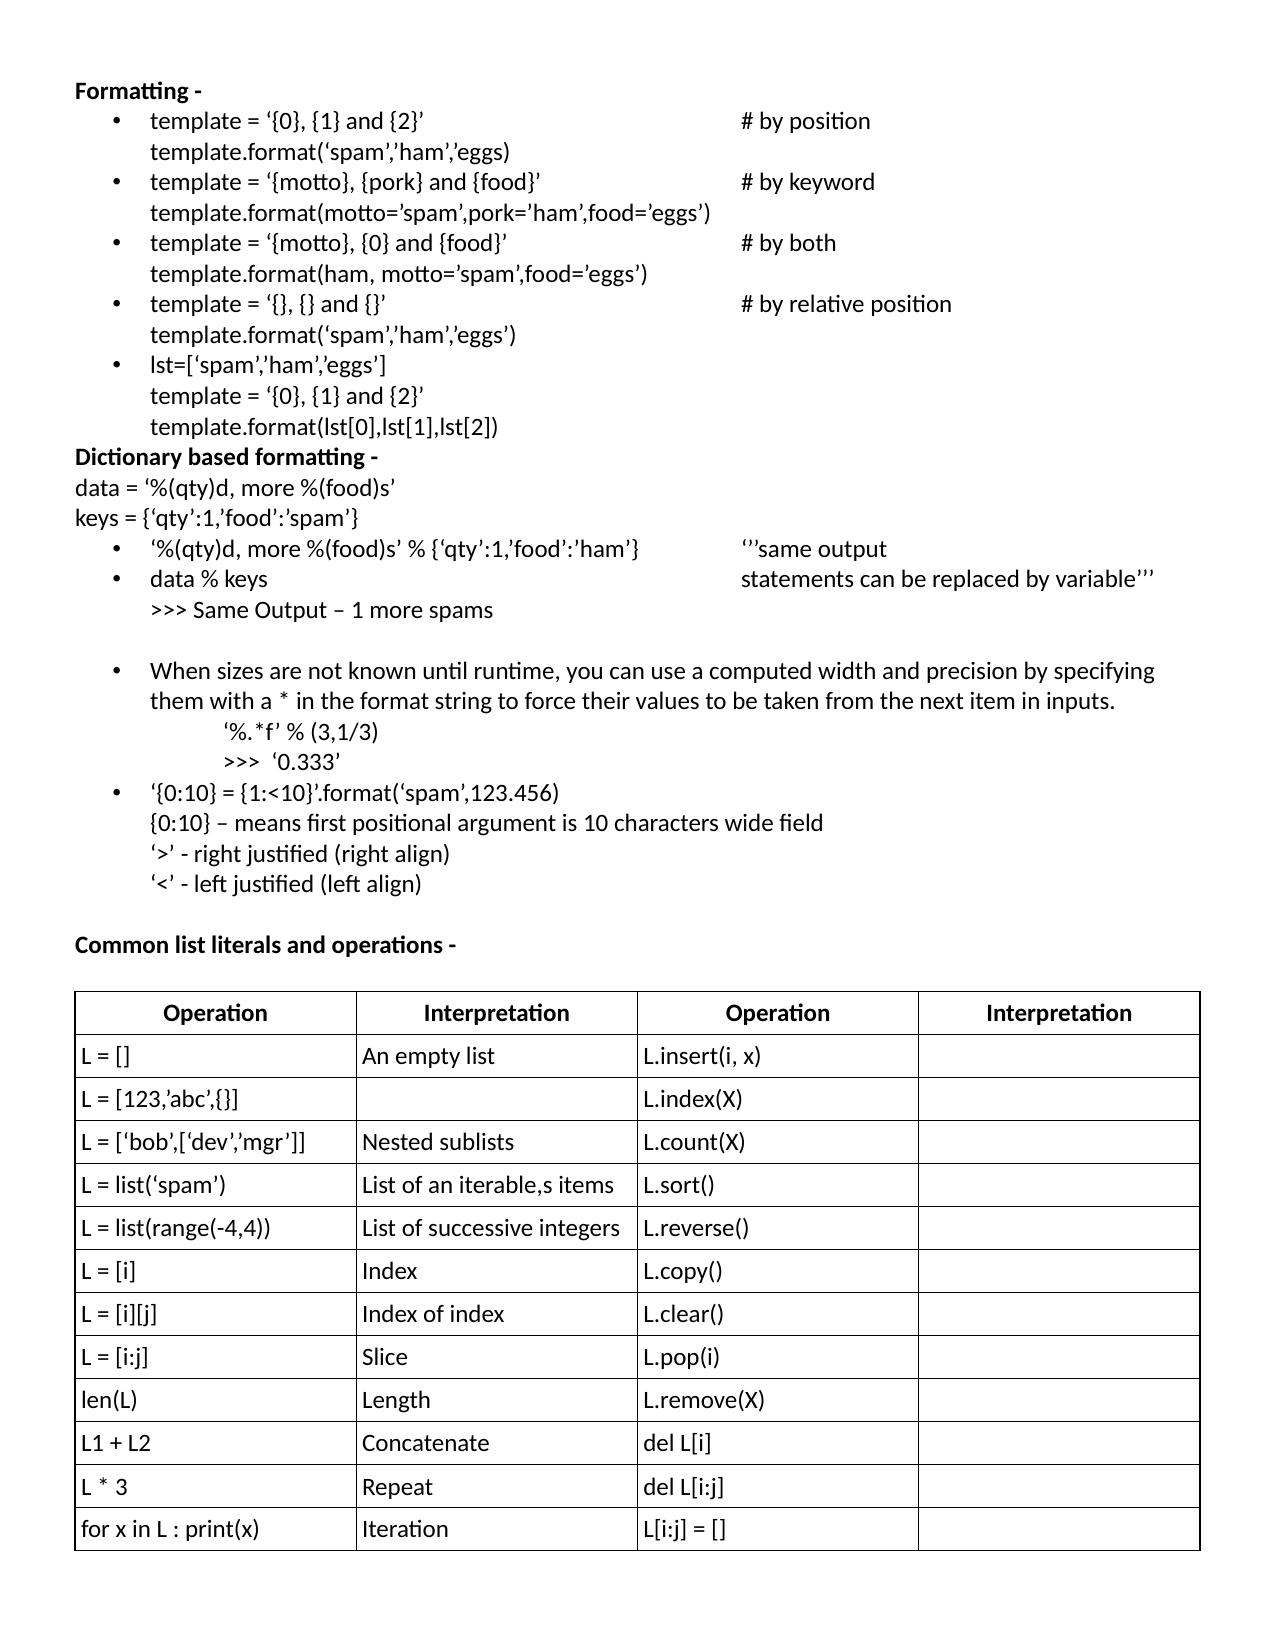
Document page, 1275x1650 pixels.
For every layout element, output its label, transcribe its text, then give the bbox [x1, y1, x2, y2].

text data = ‘%(qty)d, more %(food)s’ [75, 472, 1200, 502]
text ‘%.*f’ % (3,1/3) [75, 716, 1200, 746]
table_cell [919, 1293, 1199, 1335]
table_cell List of successive integers [357, 1207, 637, 1249]
table_cell Repeat [357, 1465, 637, 1507]
table_cell L = [123,’abc’,{}] [76, 1078, 356, 1120]
list template = ‘{0}, {1} and {2}’ # by position [112, 106, 1200, 136]
table_cell Slice [357, 1336, 637, 1378]
table_cell [919, 1078, 1199, 1120]
table_cell L1 + L2 [76, 1422, 356, 1464]
list template.format(lst[0],lst[1],lst[2]) [112, 411, 1200, 441]
list ‘%(qty)d, more %(food)s’ % {‘qty’:1,’food’:’ham’} ‘’’same output [112, 533, 1200, 563]
list template = ‘{0}, {1} and {2}’ [112, 380, 1200, 411]
table_cell del L[i] [638, 1422, 918, 1464]
table_cell Index of index [357, 1293, 637, 1335]
table_header Operation [638, 992, 918, 1034]
table_cell for x in L : print(x) [76, 1508, 356, 1550]
list ‘<’ - left justified (left align) [112, 868, 1200, 899]
list template.format(‘spam’,’ham’,’eggs’) [112, 319, 1200, 350]
text keys = {‘qty’:1,’food’:’spam’} [75, 502, 1200, 533]
table_header Interpretation [357, 992, 637, 1034]
table_cell [919, 1508, 1199, 1550]
table_header Interpretation [919, 992, 1199, 1034]
table_cell Index [357, 1250, 637, 1292]
list >>> Same Output – 1 more spams [112, 594, 1200, 624]
table_cell Length [357, 1379, 637, 1421]
table_header Operation [76, 992, 356, 1034]
table_cell Nested sublists [357, 1121, 637, 1163]
list lst=[‘spam’,’ham’,’eggs’] [112, 350, 1200, 380]
table_cell An empty list [357, 1035, 637, 1077]
table_cell L[i:j] = [] [638, 1508, 918, 1550]
text >>> ‘0.333’ [75, 746, 1200, 777]
table_cell L.index(X) [638, 1078, 918, 1120]
table_cell L = [i][j] [76, 1293, 356, 1335]
list template = ‘{motto}, {pork} and {food}’ # by keyword [112, 167, 1200, 197]
table_cell L.count(X) [638, 1121, 918, 1163]
table_cell [919, 1207, 1199, 1249]
text Formatting - [75, 75, 1200, 106]
list data % keys statements can be replaced by variable’’’ [112, 563, 1200, 594]
table_cell L.insert(i, x) [638, 1035, 918, 1077]
table_cell [919, 1336, 1199, 1378]
table_cell L.remove(X) [638, 1379, 918, 1421]
text Dictionary based formatting - [75, 441, 1200, 472]
list template = ‘{motto}, {0} and {food}’ # by both [112, 228, 1200, 258]
table_cell [919, 1422, 1199, 1464]
table_cell L.clear() [638, 1293, 918, 1335]
table_cell [919, 1379, 1199, 1421]
table_cell L.copy() [638, 1250, 918, 1292]
table_cell [919, 1465, 1199, 1507]
table_cell L = [i:j] [76, 1336, 356, 1378]
table_cell L = [] [76, 1035, 356, 1077]
list template.format(ham, motto=’spam’,food=’eggs’) [112, 258, 1200, 289]
list template = ‘{}, {} and {}’ # by relative position [112, 289, 1200, 319]
text Common list literals and operations - [75, 929, 1200, 960]
list {0:10} – means first positional argument is 10 characters wide field [112, 807, 1200, 838]
table_cell del L[i:j] [638, 1465, 918, 1507]
table_cell [919, 1164, 1199, 1206]
table_cell L = list(‘spam’) [76, 1164, 356, 1206]
table_cell List of an iterable,s items [357, 1164, 637, 1206]
table_cell L.pop(i) [638, 1336, 918, 1378]
table_cell [919, 1035, 1199, 1077]
list ‘{0:10} = {1:<10}’.format(‘spam’,123.456) [112, 777, 1200, 807]
table_cell L = [‘bob’,[‘dev’,’mgr’]] [76, 1121, 356, 1163]
table_cell Concatenate [357, 1422, 637, 1464]
table_cell [357, 1078, 637, 1120]
table_cell len(L) [76, 1379, 356, 1421]
table_cell L = list(range(-4,4)) [76, 1207, 356, 1249]
list template.format(motto=’spam’,pork=’ham’,food=’eggs’) [112, 197, 1200, 228]
list When sizes are not known until runtime, you can use a computed width and precision by specifying them with a * in the format string to force their values to be taken from the next item in inputs. [112, 655, 1200, 716]
table_cell [919, 1121, 1199, 1163]
table_cell L = [i] [76, 1250, 356, 1292]
table_cell L.sort() [638, 1164, 918, 1206]
list template.format(‘spam’,’ham’,’eggs) [112, 136, 1200, 167]
table_cell [919, 1250, 1199, 1292]
table_cell Iteration [357, 1508, 637, 1550]
list ‘>’ - right justified (right align) [112, 838, 1200, 868]
table_cell L.reverse() [638, 1207, 918, 1249]
table_cell L * 3 [76, 1465, 356, 1507]
